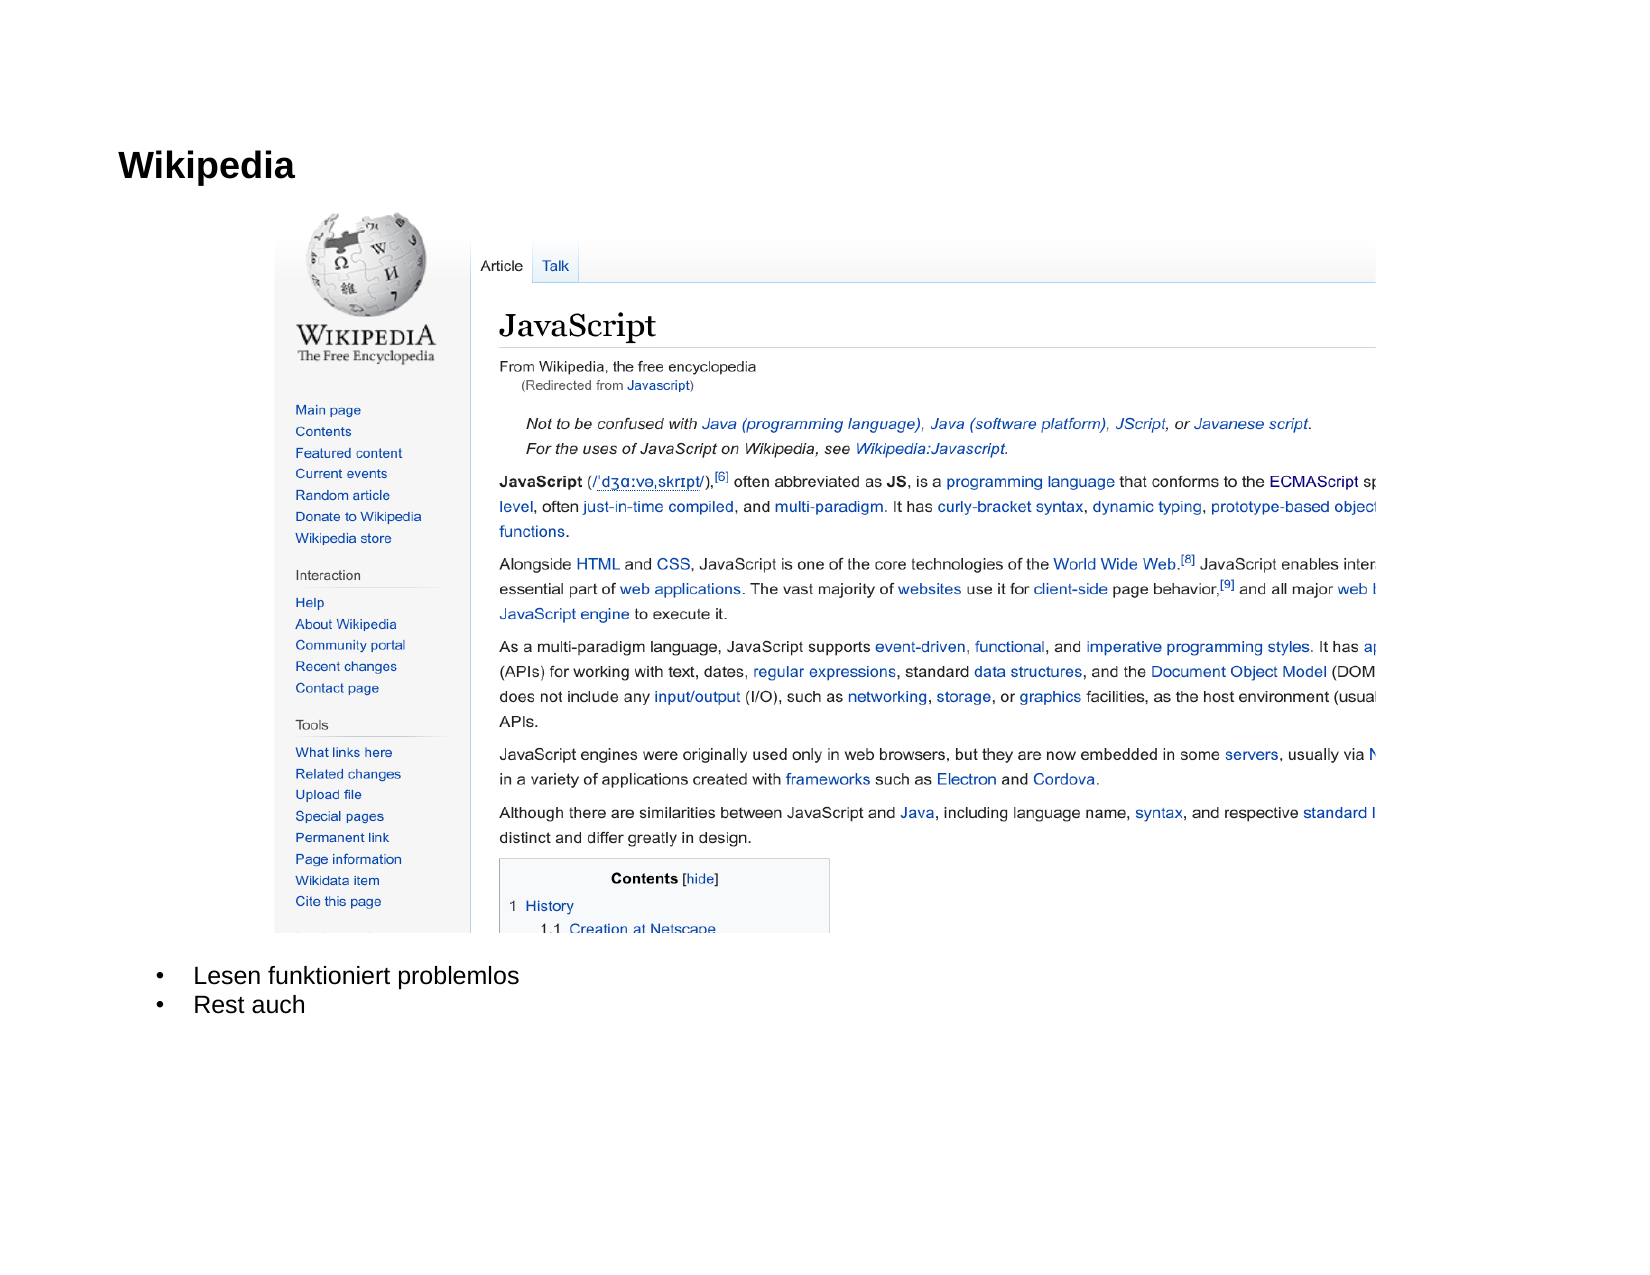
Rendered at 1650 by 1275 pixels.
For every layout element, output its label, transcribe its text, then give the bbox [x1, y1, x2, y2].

picture [274, 199, 1376, 933]
list Rest auch [156, 990, 1532, 1019]
list Lesen funktioniert problemlos [156, 961, 1532, 990]
subtitle Wikipedia [118, 143, 1532, 187]
